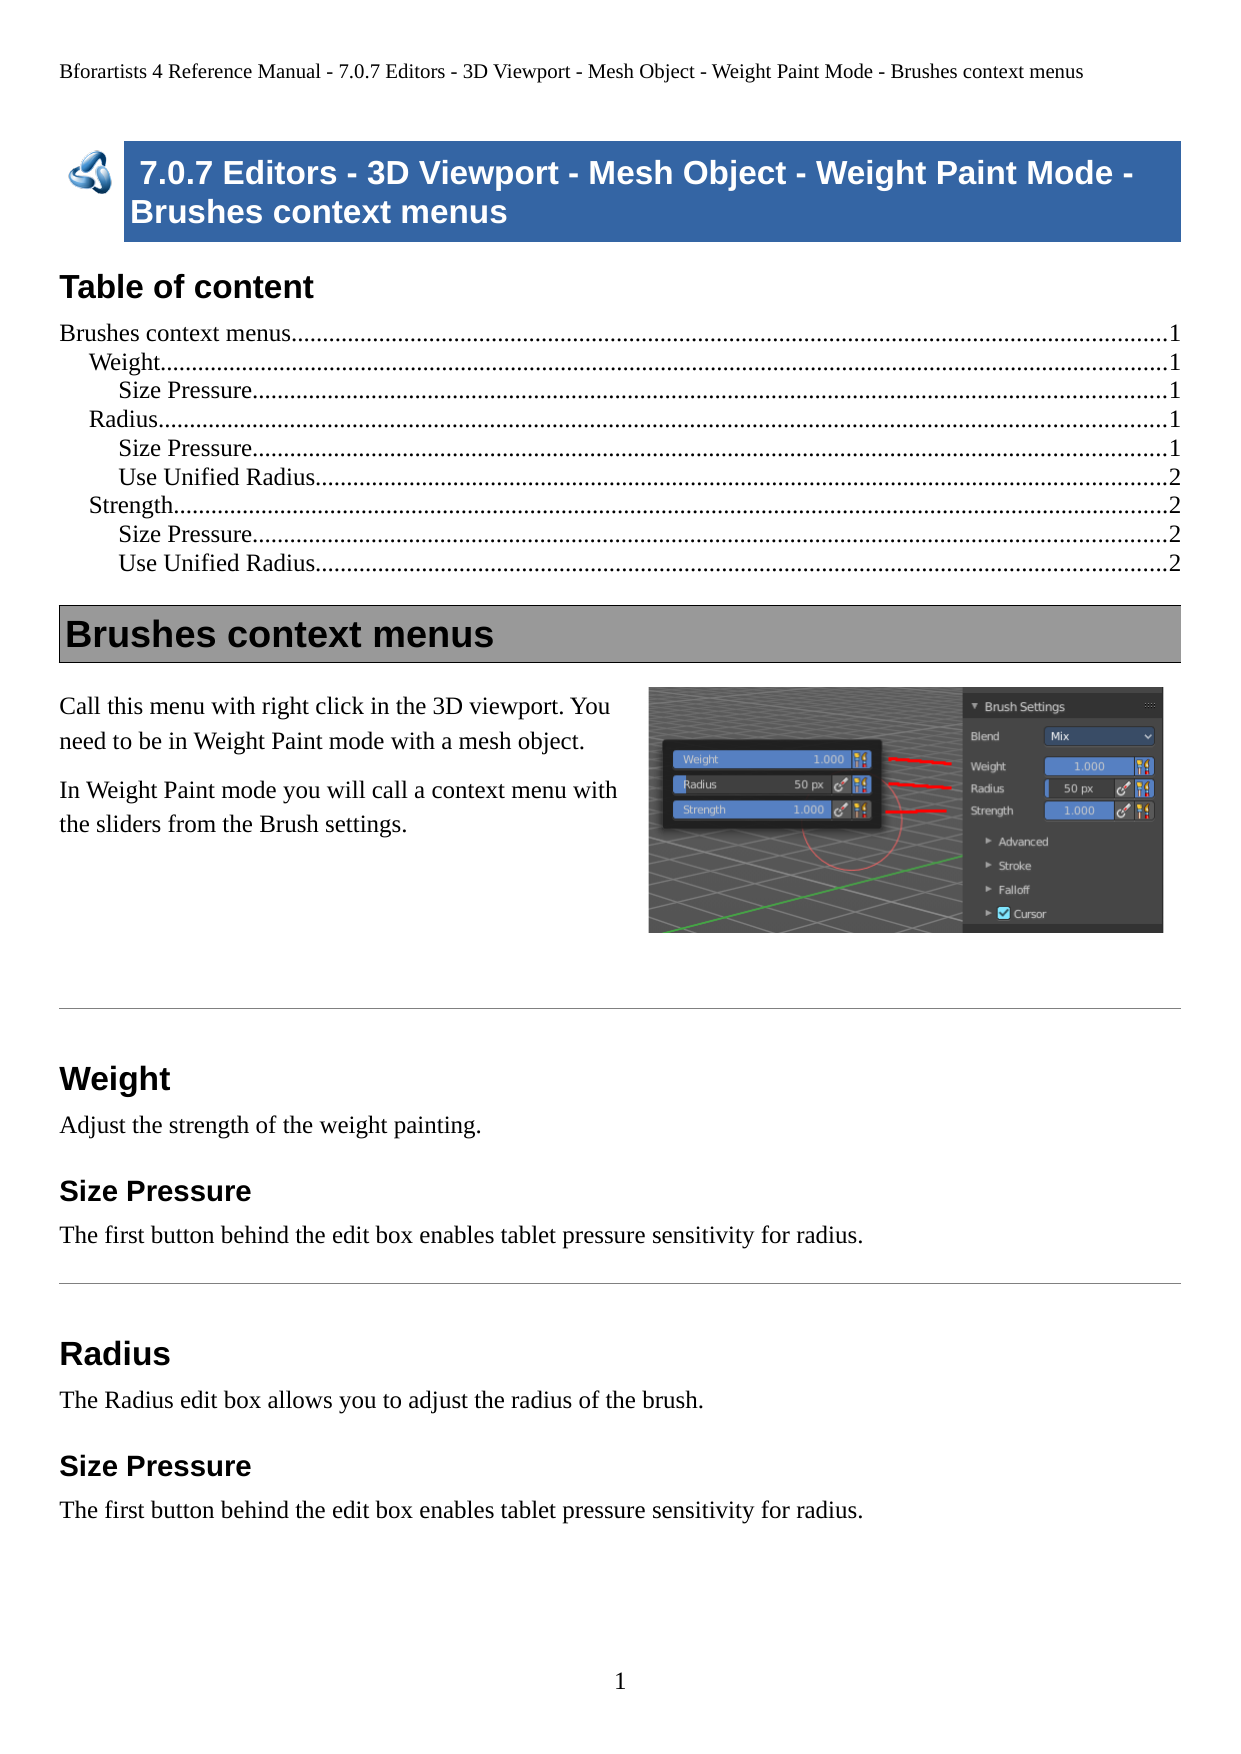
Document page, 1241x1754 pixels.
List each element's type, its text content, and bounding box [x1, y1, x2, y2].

picture [65, 147, 114, 197]
table_header [59, 141, 124, 242]
text Adjust the strength of the weight painting. [59, 1110, 1181, 1139]
text In Weight Paint mode you will call a context menu with the sliders from the Brush settings. [59, 775, 648, 838]
text Radius 1 [88, 404, 1181, 433]
text Strength 2 [88, 490, 1181, 519]
text Use Unified Radius 2 [118, 462, 1181, 490]
text Use Unified Radius 2 [118, 548, 1181, 577]
text Call this menu with right click in the 3D viewport. You need to be in Weight Paint mode with a mesh object. [59, 691, 648, 754]
text The Radius edit box allows you to adjust the radius of the brush. [59, 1385, 1181, 1414]
subtitle Size Pressure [59, 1173, 1181, 1207]
text The first button behind the edit box enables tablet pressure sensitivity for radius. [59, 1220, 1181, 1248]
subtitle Size Pressure [59, 1449, 1181, 1482]
subtitle Table of content [59, 267, 1181, 305]
table_header 7.0.7 Editors - 3D Viewport - Mesh Object - Weight Paint Mode - Brushes context menus [124, 141, 1181, 242]
text The first button behind the edit box enables tablet pressure sensitivity for radius. [59, 1495, 1181, 1524]
text Size Pressure 1 [118, 375, 1181, 404]
text Size Pressure 1 [118, 433, 1181, 462]
table_header Brushes context menus [60, 606, 1181, 662]
subtitle Weight [59, 1059, 1181, 1097]
subtitle Radius [59, 1334, 1181, 1372]
text Size Pressure 2 [118, 519, 1181, 548]
picture [648, 687, 1164, 933]
text Brushes context menus 1 [59, 318, 1181, 347]
text Weight 1 [88, 347, 1181, 375]
